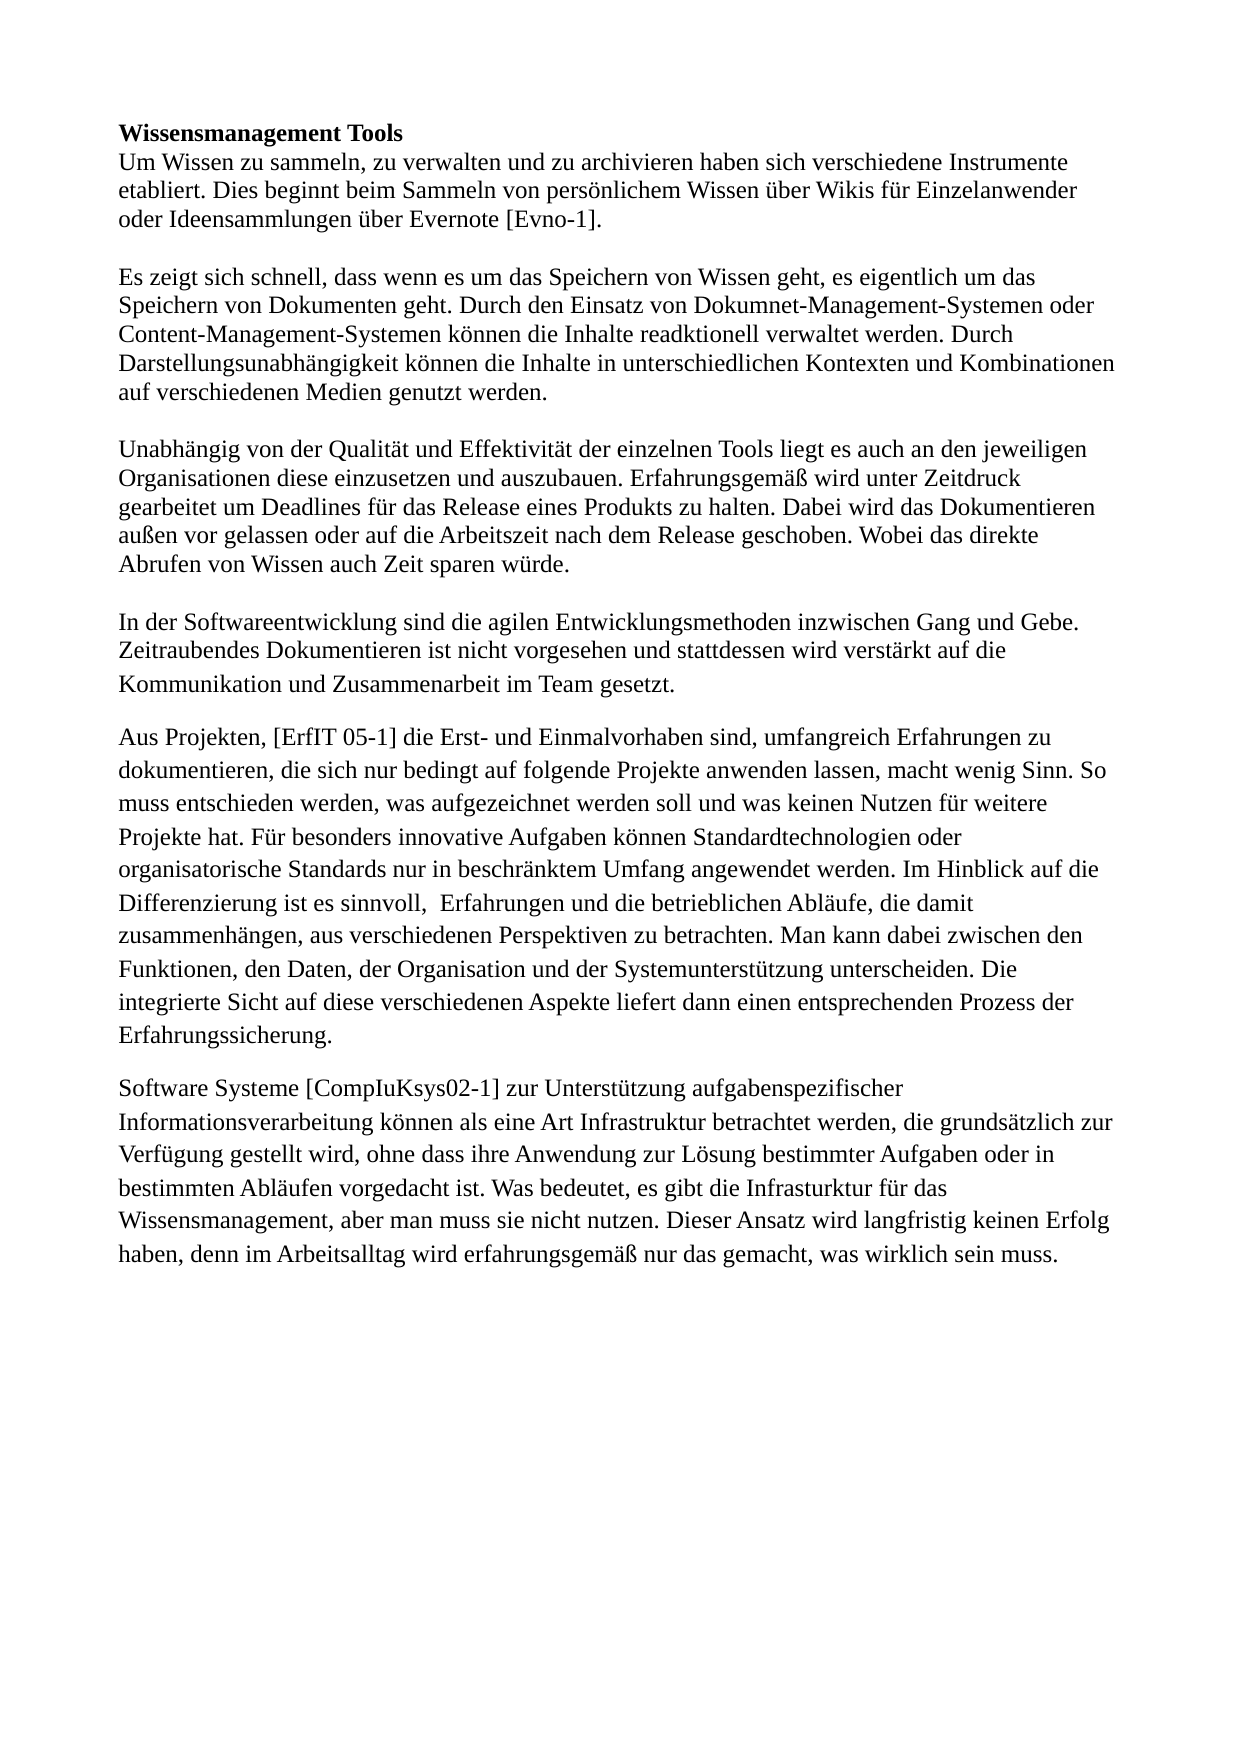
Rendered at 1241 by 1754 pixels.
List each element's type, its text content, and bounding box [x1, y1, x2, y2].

text Wissensmanagement Tools [118, 118, 1122, 147]
text Unabhängig von der Qualität und Effektivität der einzelnen Tools liegt es auch an den jeweiligen Organisationen diese einzusetzen und auszubauen. Erfahrungsgemäß wird unter Zeitdruck gearbeitet um Deadlines für das Release eines Produkts zu halten. Dabei wird das Dokumentieren außen vor gelassen oder auf die Arbeitszeit nach dem Release geschoben. Wobei das direkte Abrufen von Wissen auch Zeit sparen würde. [118, 434, 1122, 578]
text Aus Projekten, [ErfIT 05-1] die Erst- und Einmalvorhaben sind, umfangreich Erfahrungen zu dokumentieren, die sich nur bedingt auf folgende Projekte anwenden lassen, macht wenig Sinn. So muss entschieden werden, was aufgezeichnet werden soll und was keinen Nutzen für weitere Projekte hat. Für besonders innovative Aufgaben können Standardtechnologien oder organisatorische Standards nur in beschränktem Umfang angewendet werden. Im Hinblick auf die Differenzierung ist es sinnvoll, Erfahrungen und die betrieblichen Abläufe, die damit zusammenhängen, aus verschiedenen Perspektiven zu betrachten. Man kann dabei zwischen den Funktionen, den Daten, der Organisation und der Systemunterstützung unterscheiden. Die integrierte Sicht auf diese verschiedenen Aspekte liefert dann einen entsprechenden Prozess der Erfahrungssicherung. [118, 722, 1122, 1048]
text Software Systeme [CompIuKsys02-1] zur Unterstützung aufgabenspezifischer Informationsverarbeitung können als eine Art Infrastruktur betrachtet werden, die grundsätzlich zur Verfügung gestellt wird, ohne dass ihre Anwendung zur Lösung bestimmter Aufgaben oder in bestimmten Abläufen vorgedacht ist. Was bedeutet, es gibt die Infrasturktur für das Wissensmanagement, aber man muss sie nicht nutzen. Dieser Ansatz wird langfristig keinen Erfolg haben, denn im Arbeitsalltag wird erfahrungsgemäß nur das gemacht, was wirklich sein muss. [118, 1073, 1122, 1267]
text Es zeigt sich schnell, dass wenn es um das Speichern von Wissen geht, es eigentlich um das Speichern von Dokumenten geht. Durch den Einsatz von Dokumnet-Management-Systemen oder Content-Management-Systemen können die Inhalte readktionell verwaltet werden. Durch Darstellungsunabhängigkeit können die Inhalte in unterschiedlichen Kontexten und Kombinationen auf verschiedenen Medien genutzt werden. [118, 262, 1122, 406]
text Zeitraubendes Dokumentieren ist nicht vorgesehen und stattdessen wird verstärkt auf die Kommunikation und Zusammenarbeit im Team gesetzt. [118, 636, 1122, 697]
text Um Wissen zu sammeln, zu verwalten und zu archivieren haben sich verschiedene Instrumente etabliert. Dies beginnt beim Sammeln von persönlichem Wissen über Wikis für Einzelanwender oder Ideensammlungen über Evernote [Evno-1]. [118, 147, 1122, 233]
text In der Softwareentwicklung sind die agilen Entwicklungsmethoden inzwischen Gang und Gebe. [118, 607, 1122, 636]
